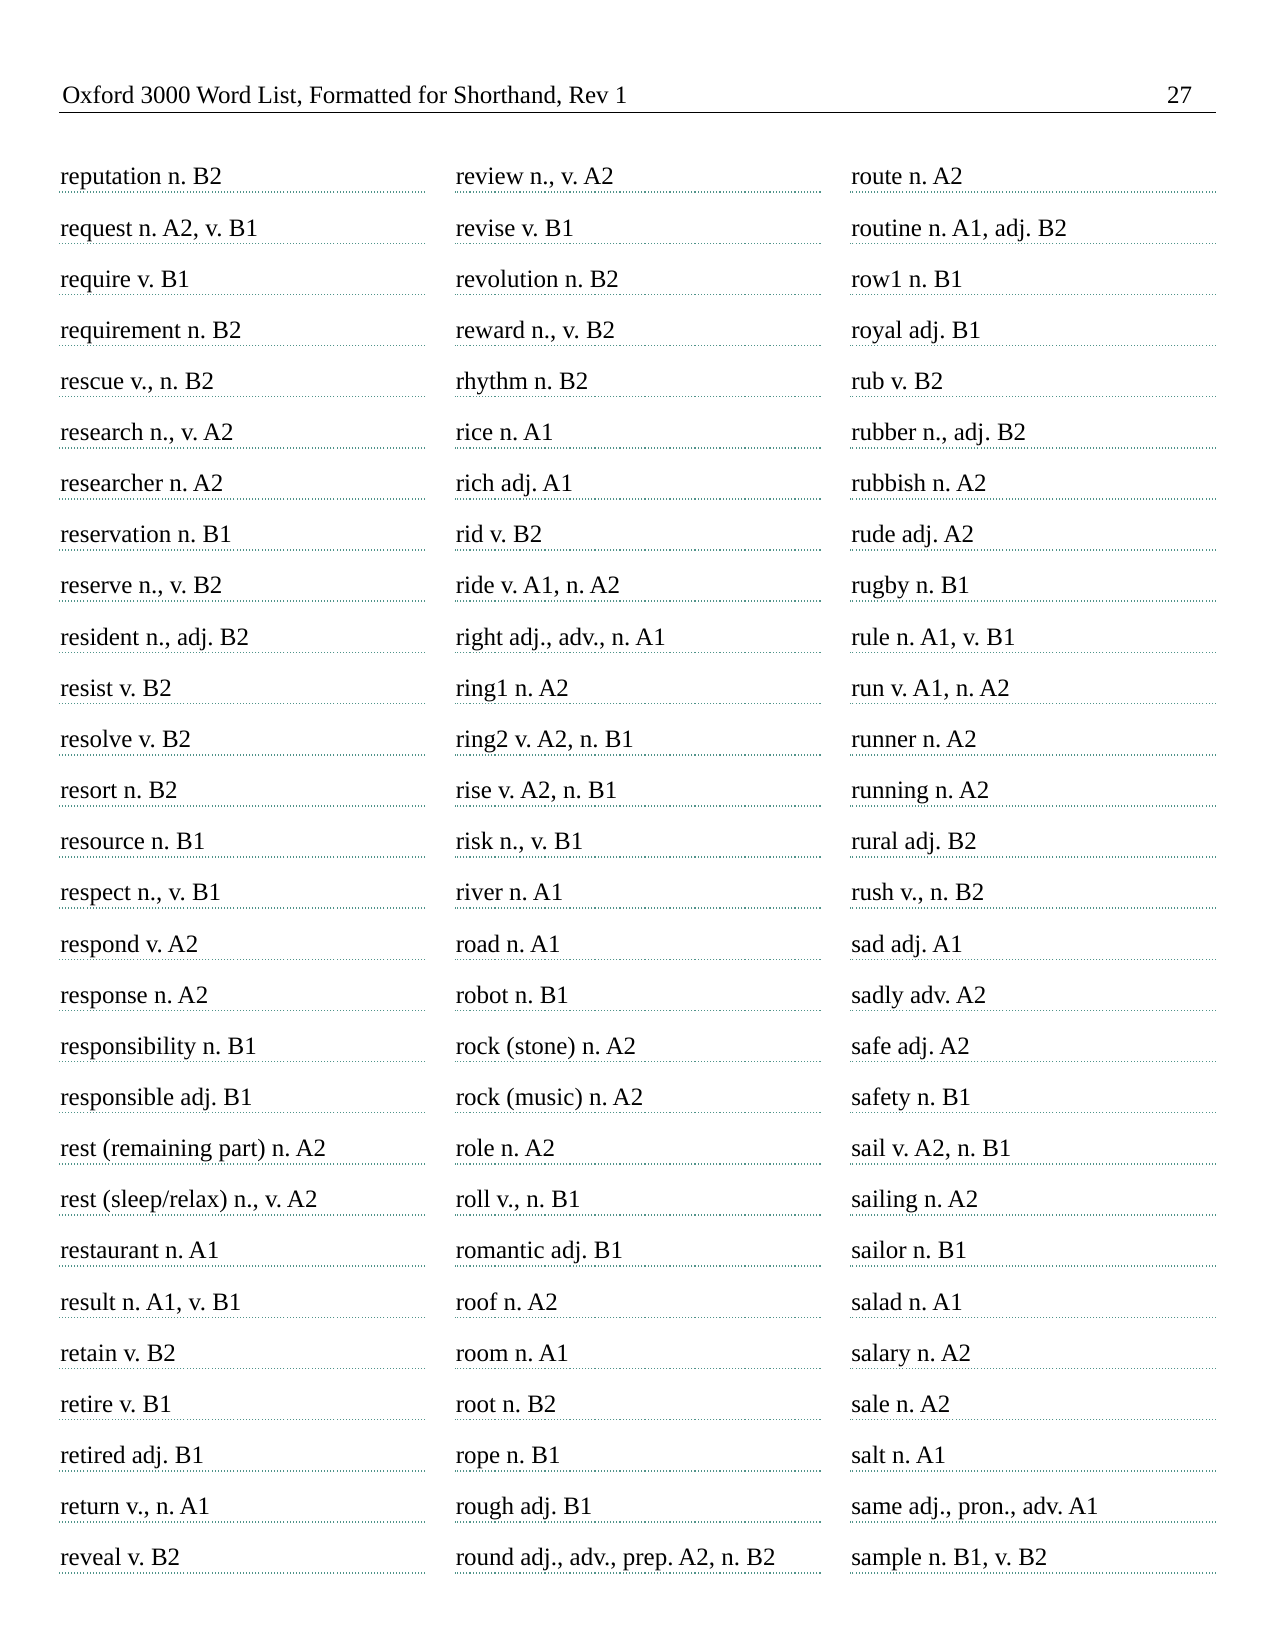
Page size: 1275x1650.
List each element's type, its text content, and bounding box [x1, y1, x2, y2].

text rural adj. B2 [850, 807, 1216, 858]
text rough adj. B1 [454, 1472, 821, 1523]
text rush v., n. B2 [850, 858, 1216, 909]
text safety n. B1 [850, 1062, 1216, 1113]
text sale n. A2 [850, 1369, 1216, 1420]
text safe adj. A2 [850, 1011, 1216, 1062]
text rude adj. A2 [850, 500, 1216, 551]
text resident n., adj. B2 [59, 602, 425, 653]
text rub v. B2 [850, 346, 1216, 397]
text require v. B1 [59, 244, 425, 295]
text root n. B2 [454, 1369, 821, 1420]
text responsibility n. B1 [59, 1011, 425, 1062]
text roof n. A2 [454, 1267, 821, 1318]
text salt n. A1 [850, 1420, 1216, 1472]
text reputation n. B2 [59, 142, 425, 193]
text sailing n. A2 [850, 1165, 1216, 1216]
text rich adj. A1 [454, 449, 821, 500]
text rescue v., n. B2 [59, 346, 425, 397]
text roll v., n. B1 [454, 1165, 821, 1216]
text same adj., pron., adv. A1 [850, 1472, 1216, 1523]
text sailor n. B1 [850, 1216, 1216, 1267]
text sample n. B1, v. B2 [850, 1523, 1216, 1574]
text rope n. B1 [454, 1420, 821, 1472]
text route n. A2 [850, 142, 1216, 193]
text rest (sleep/relax) n., v. A2 [59, 1165, 425, 1216]
text river n. A1 [454, 858, 821, 909]
text response n. A2 [59, 960, 425, 1011]
text resist v. B2 [59, 653, 425, 704]
text revolution n. B2 [454, 244, 821, 295]
text retired adj. B1 [59, 1420, 425, 1472]
text rest (remaining part) n. A2 [59, 1113, 425, 1165]
text retain v. B2 [59, 1318, 425, 1369]
text romantic adj. B1 [454, 1216, 821, 1267]
text result n. A1, v. B1 [59, 1267, 425, 1318]
text reservation n. B1 [59, 500, 425, 551]
text reserve n., v. B2 [59, 551, 425, 602]
text request n. A2, v. B1 [59, 193, 425, 244]
text routine n. A1, adj. B2 [850, 193, 1216, 244]
text rhythm n. B2 [454, 346, 821, 397]
text room n. A1 [454, 1318, 821, 1369]
text rule n. A1, v. B1 [850, 602, 1216, 653]
text row1 n. B1 [850, 244, 1216, 295]
text salad n. A1 [850, 1267, 1216, 1318]
text rid v. B2 [454, 500, 821, 551]
text risk n., v. B1 [454, 807, 821, 858]
text responsible adj. B1 [59, 1062, 425, 1113]
text resolve v. B2 [59, 704, 425, 756]
text sadly adv. A2 [850, 960, 1216, 1011]
text retire v. B1 [59, 1369, 425, 1420]
text restaurant n. A1 [59, 1216, 425, 1267]
text role n. A2 [454, 1113, 821, 1165]
text resource n. B1 [59, 807, 425, 858]
text rice n. A1 [454, 397, 821, 449]
text review n., v. A2 [454, 142, 821, 193]
text resort n. B2 [59, 756, 425, 807]
text rock (stone) n. A2 [454, 1011, 821, 1062]
text revise v. B1 [454, 193, 821, 244]
text rugby n. B1 [850, 551, 1216, 602]
text run v. A1, n. A2 [850, 653, 1216, 704]
text ride v. A1, n. A2 [454, 551, 821, 602]
text sail v. A2, n. B1 [850, 1113, 1216, 1165]
text round adj., adv., prep. A2, n. B2 [454, 1523, 821, 1574]
text researcher n. A2 [59, 449, 425, 500]
text running n. A2 [850, 756, 1216, 807]
text robot n. B1 [454, 960, 821, 1011]
text runner n. A2 [850, 704, 1216, 756]
text royal adj. B1 [850, 295, 1216, 346]
text ring2 v. A2, n. B1 [454, 704, 821, 756]
text rubber n., adj. B2 [850, 397, 1216, 449]
text rise v. A2, n. B1 [454, 756, 821, 807]
text reward n., v. B2 [454, 295, 821, 346]
text rock (music) n. A2 [454, 1062, 821, 1113]
text road n. A1 [454, 909, 821, 960]
text ring1 n. A2 [454, 653, 821, 704]
text return v., n. A1 [59, 1472, 425, 1523]
text salary n. A2 [850, 1318, 1216, 1369]
text sad adj. A1 [850, 909, 1216, 960]
text respect n., v. B1 [59, 858, 425, 909]
text respond v. A2 [59, 909, 425, 960]
text research n., v. A2 [59, 397, 425, 449]
text rubbish n. A2 [850, 449, 1216, 500]
text reveal v. B2 [59, 1523, 425, 1574]
text requirement n. B2 [59, 295, 425, 346]
text right adj., adv., n. A1 [454, 602, 821, 653]
